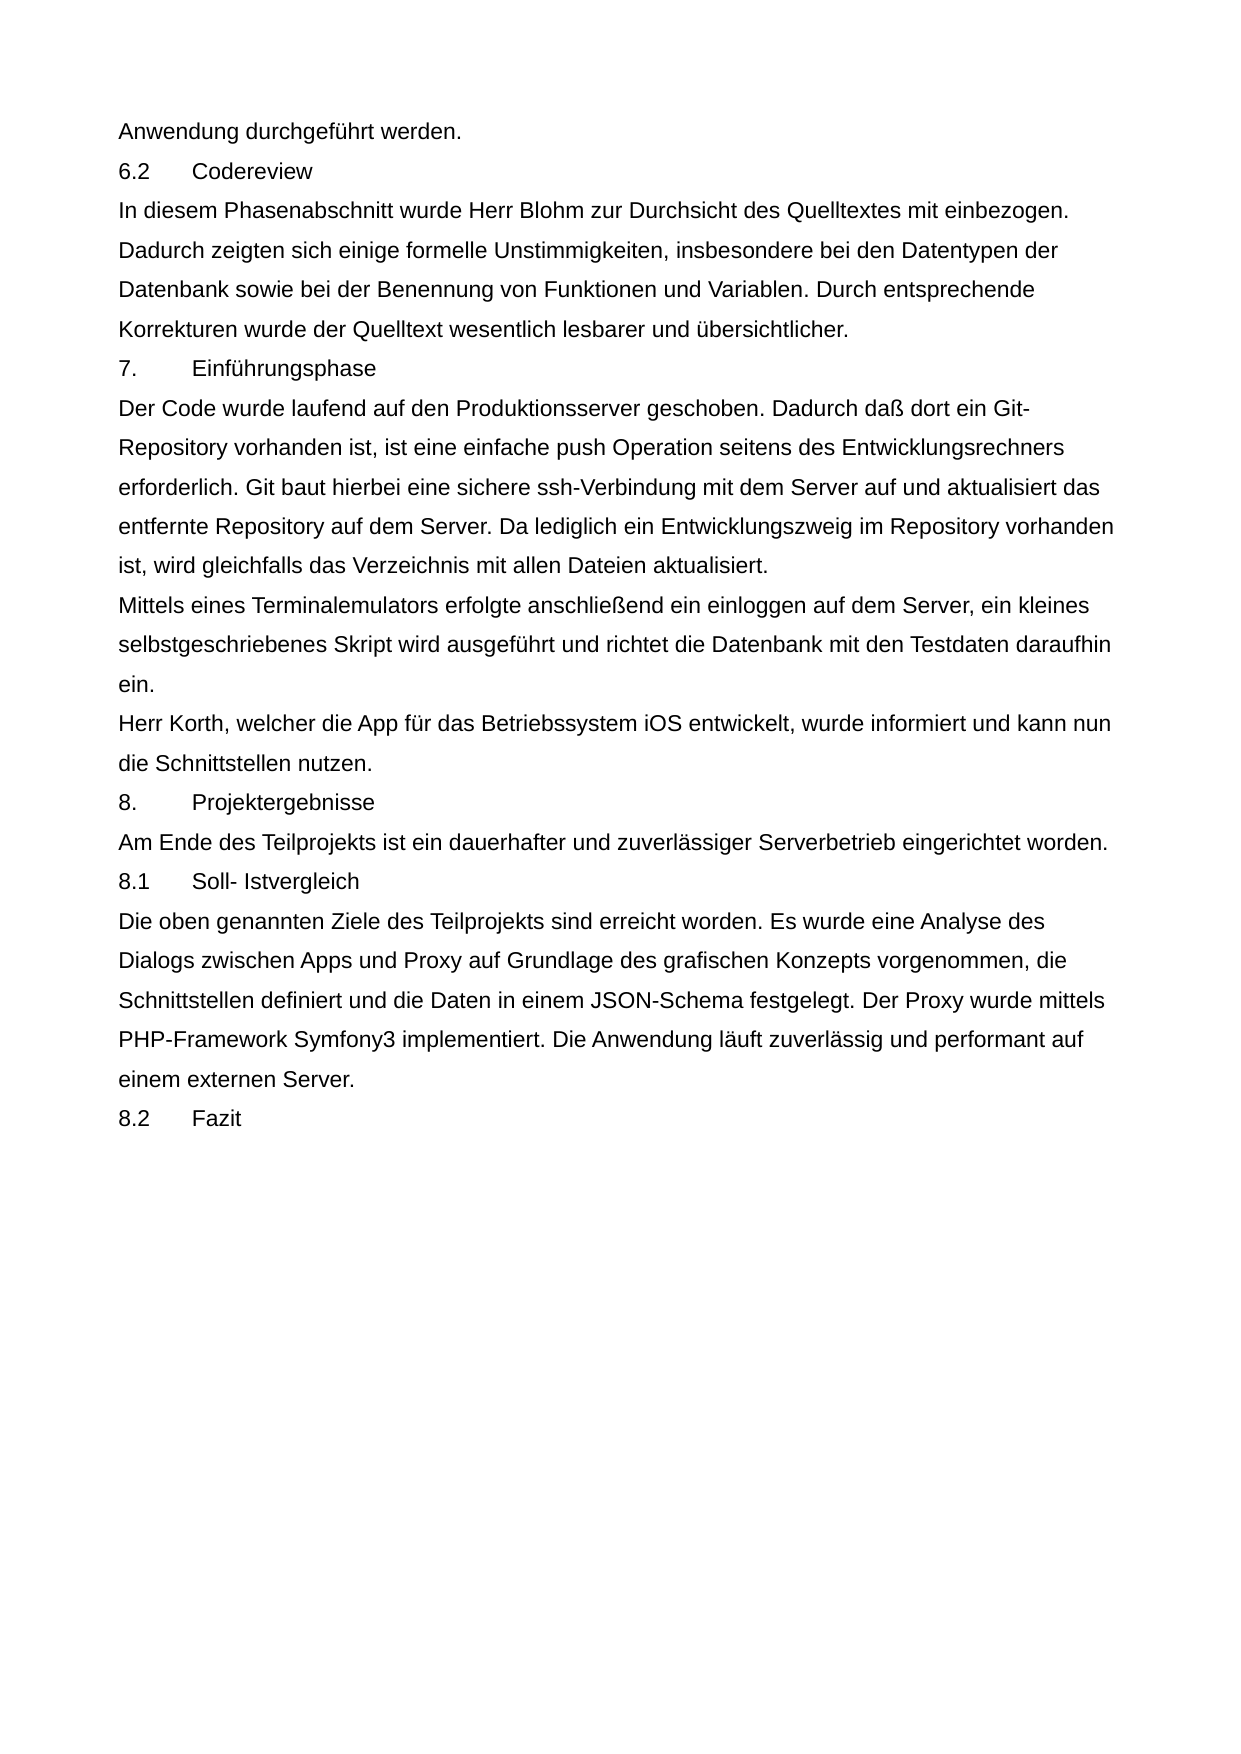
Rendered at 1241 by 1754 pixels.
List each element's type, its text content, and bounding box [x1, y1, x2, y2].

text Anwendung durchgeführt werden. [118, 118, 1122, 144]
text Am Ende des Teilprojekts ist ein dauerhafter und zuverlässiger Serverbetrieb eingerichtet worden. [118, 829, 1122, 855]
text Der Code wurde laufend auf den Produktionsserver geschoben. Dadurch daß dort ein Git-Repository vorhanden ist, ist eine einfache push Operation seitens des Entwicklungsrechners erforderlich. Git baut hierbei eine sichere ssh-Verbindung mit dem Server auf und aktualisiert das entfernte Repository auf dem Server. Da lediglich ein Entwicklungszweig im Repository vorhanden ist, wird gleichfalls das Verzeichnis mit allen Dateien aktualisiert. [118, 394, 1122, 579]
text Mittels eines Terminalemulators erfolgte anschließend ein einloggen auf dem Server, ein kleines selbstgeschriebenes Skript wird ausgeführt und richtet die Datenbank mit den Testdaten daraufhin ein. [118, 592, 1122, 697]
text Herr Korth, welcher die App für das Betriebssystem iOS entwickelt, wurde informiert und kann nun die Schnittstellen nutzen. [118, 710, 1122, 776]
text In diesem Phasenabschnitt wurde Herr Blohm zur Durchsicht des Quelltextes mit einbezogen. Dadurch zeigten sich einige formelle Unstimmigkeiten, insbesondere bei den Datentypen der Datenbank sowie bei der Benennung von Funktionen und Variablen. Durch entsprechende Korrekturen wurde der Quelltext wesentlich lesbarer und übersichtlicher. [118, 197, 1122, 342]
text 6.2 Codereview [118, 158, 1122, 184]
text 7. Einführungsphase [118, 355, 1122, 381]
text 8.2 Fazit [118, 1105, 1122, 1131]
text 8. Projektergebnisse [118, 789, 1122, 816]
text Die oben genannten Ziele des Teilprojekts sind erreicht worden. Es wurde eine Analyse des Dialogs zwischen Apps und Proxy auf Grundlage des grafischen Konzepts vorgenommen, die Schnittstellen definiert und die Daten in einem JSON-Schema festgelegt. Der Proxy wurde mittels PHP-Framework Symfony3 implementiert. Die Anwendung läuft zuverlässig und performant auf einem externen Server. [118, 908, 1122, 1092]
text 8.1 Soll- Istvergleich [118, 868, 1122, 894]
